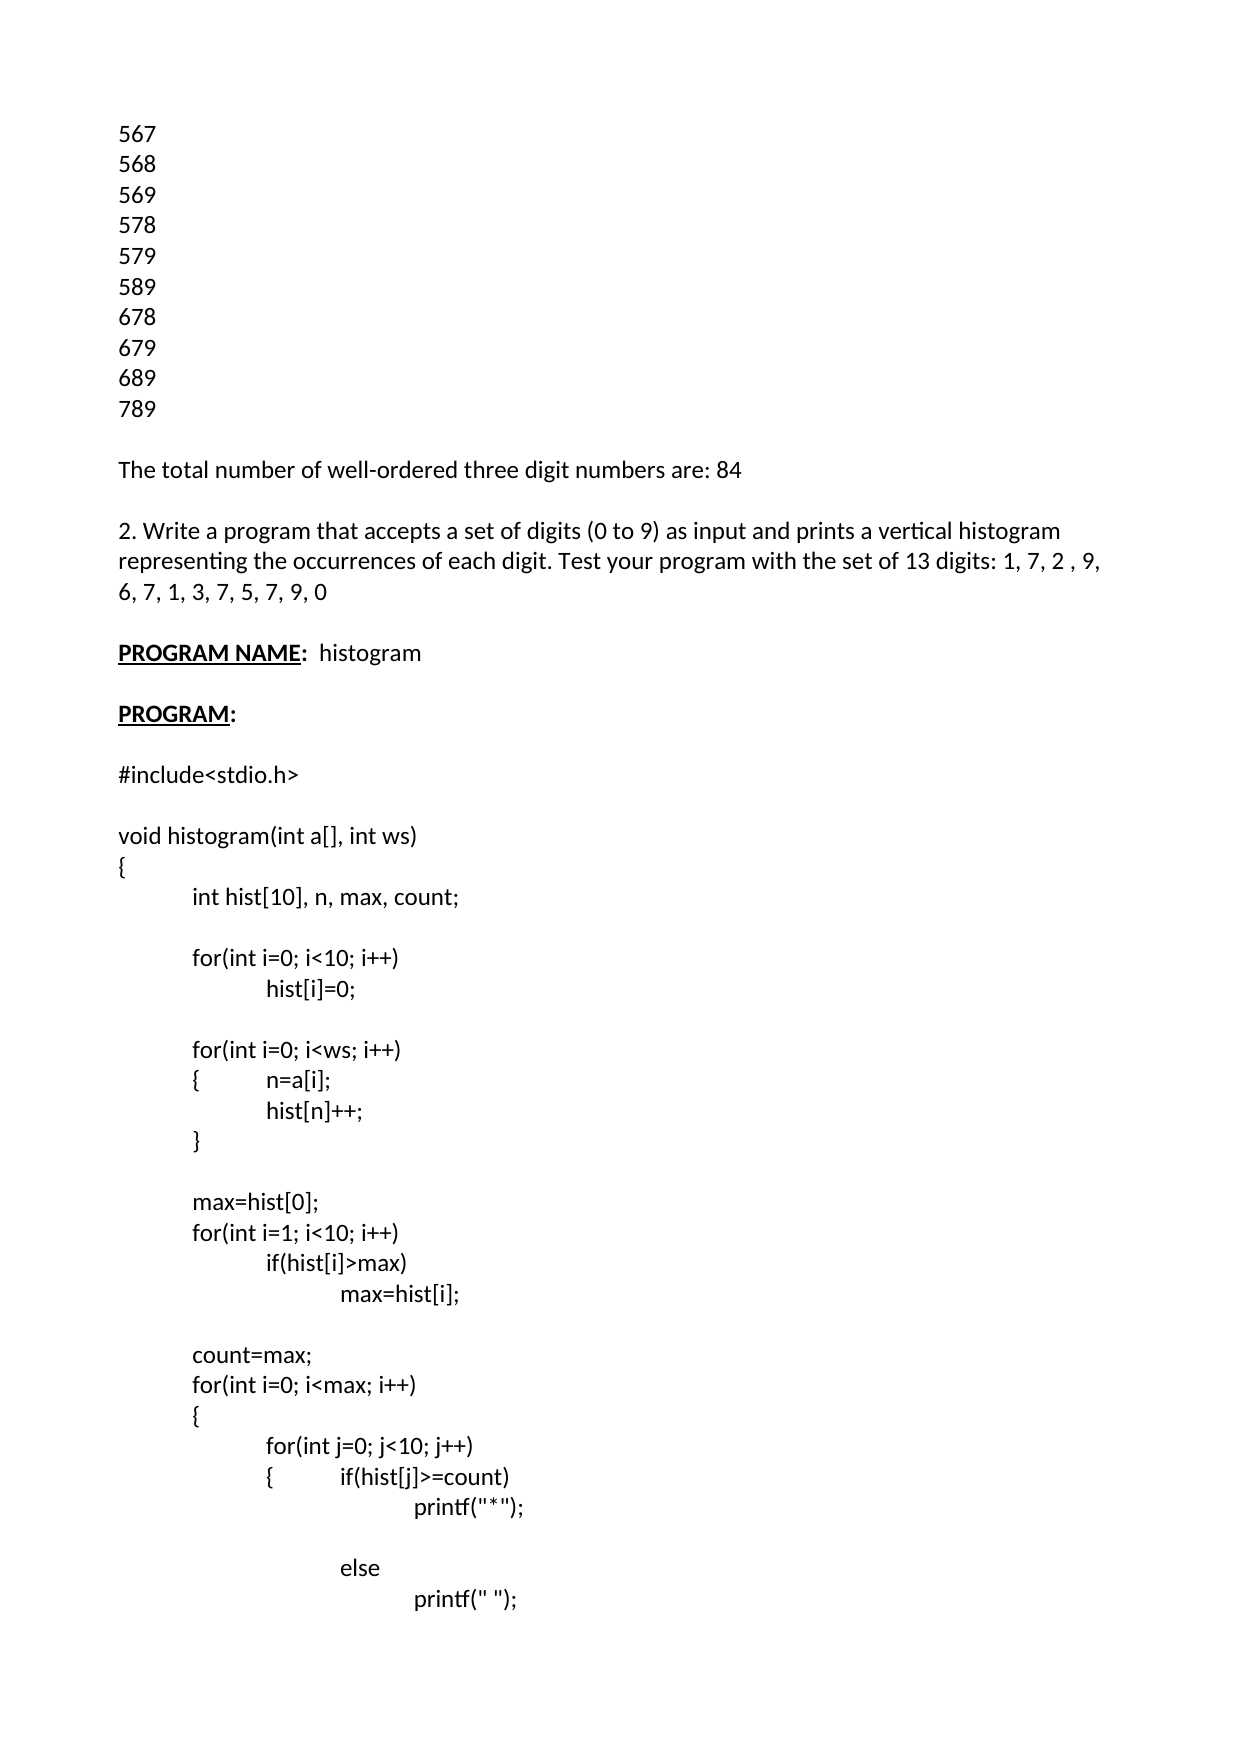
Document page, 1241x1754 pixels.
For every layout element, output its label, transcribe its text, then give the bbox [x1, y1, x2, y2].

text printf("*"); [118, 1492, 1122, 1522]
text if(hist[i]>max) [118, 1247, 1122, 1278]
text void histogram(int a[], int ws) [118, 820, 1122, 851]
text 567 [118, 118, 1122, 149]
text } [118, 1125, 1122, 1156]
text PROGRAM: [118, 698, 1122, 728]
text 569 [118, 179, 1122, 210]
text 579 [118, 240, 1122, 271]
text for(int i=0; i<max; i++) [118, 1369, 1122, 1400]
text max=hist[i]; [118, 1278, 1122, 1308]
text 578 [118, 210, 1122, 240]
text count=max; [118, 1339, 1122, 1369]
text int hist[10], n, max, count; [118, 881, 1122, 912]
text 678 [118, 301, 1122, 332]
text { [118, 851, 1122, 881]
text 789 [118, 393, 1122, 423]
text for(int i=0; i<ws; i++) [118, 1034, 1122, 1064]
text { [118, 1400, 1122, 1431]
text 589 [118, 271, 1122, 301]
text for(int i=0; i<10; i++) [118, 942, 1122, 973]
text else [118, 1553, 1122, 1583]
text for(int j=0; j<10; j++) [118, 1431, 1122, 1461]
text 689 [118, 362, 1122, 393]
text The total number of well-ordered three digit numbers are: 84 [118, 454, 1122, 484]
text 2. Write a program that accepts a set of digits (0 to 9) as input and prints a vertical histogram representing the occurrences of each digit. Test your program with the set of 13 digits: 1, 7, 2 , 9, 6, 7, 1, 3, 7, 5, 7, 9, 0 [118, 515, 1122, 606]
text for(int i=1; i<10; i++) [118, 1217, 1122, 1247]
text #include<stdio.h> [118, 759, 1122, 789]
text { n=a[i]; [118, 1064, 1122, 1095]
text hist[i]=0; [118, 973, 1122, 1003]
text max=hist[0]; [118, 1186, 1122, 1217]
text PROGRAM NAME: histogram [118, 637, 1122, 667]
text 568 [118, 149, 1122, 179]
text { if(hist[j]>=count) [118, 1461, 1122, 1492]
text printf(" "); [118, 1583, 1122, 1614]
text 679 [118, 332, 1122, 362]
text hist[n]++; [118, 1095, 1122, 1125]
